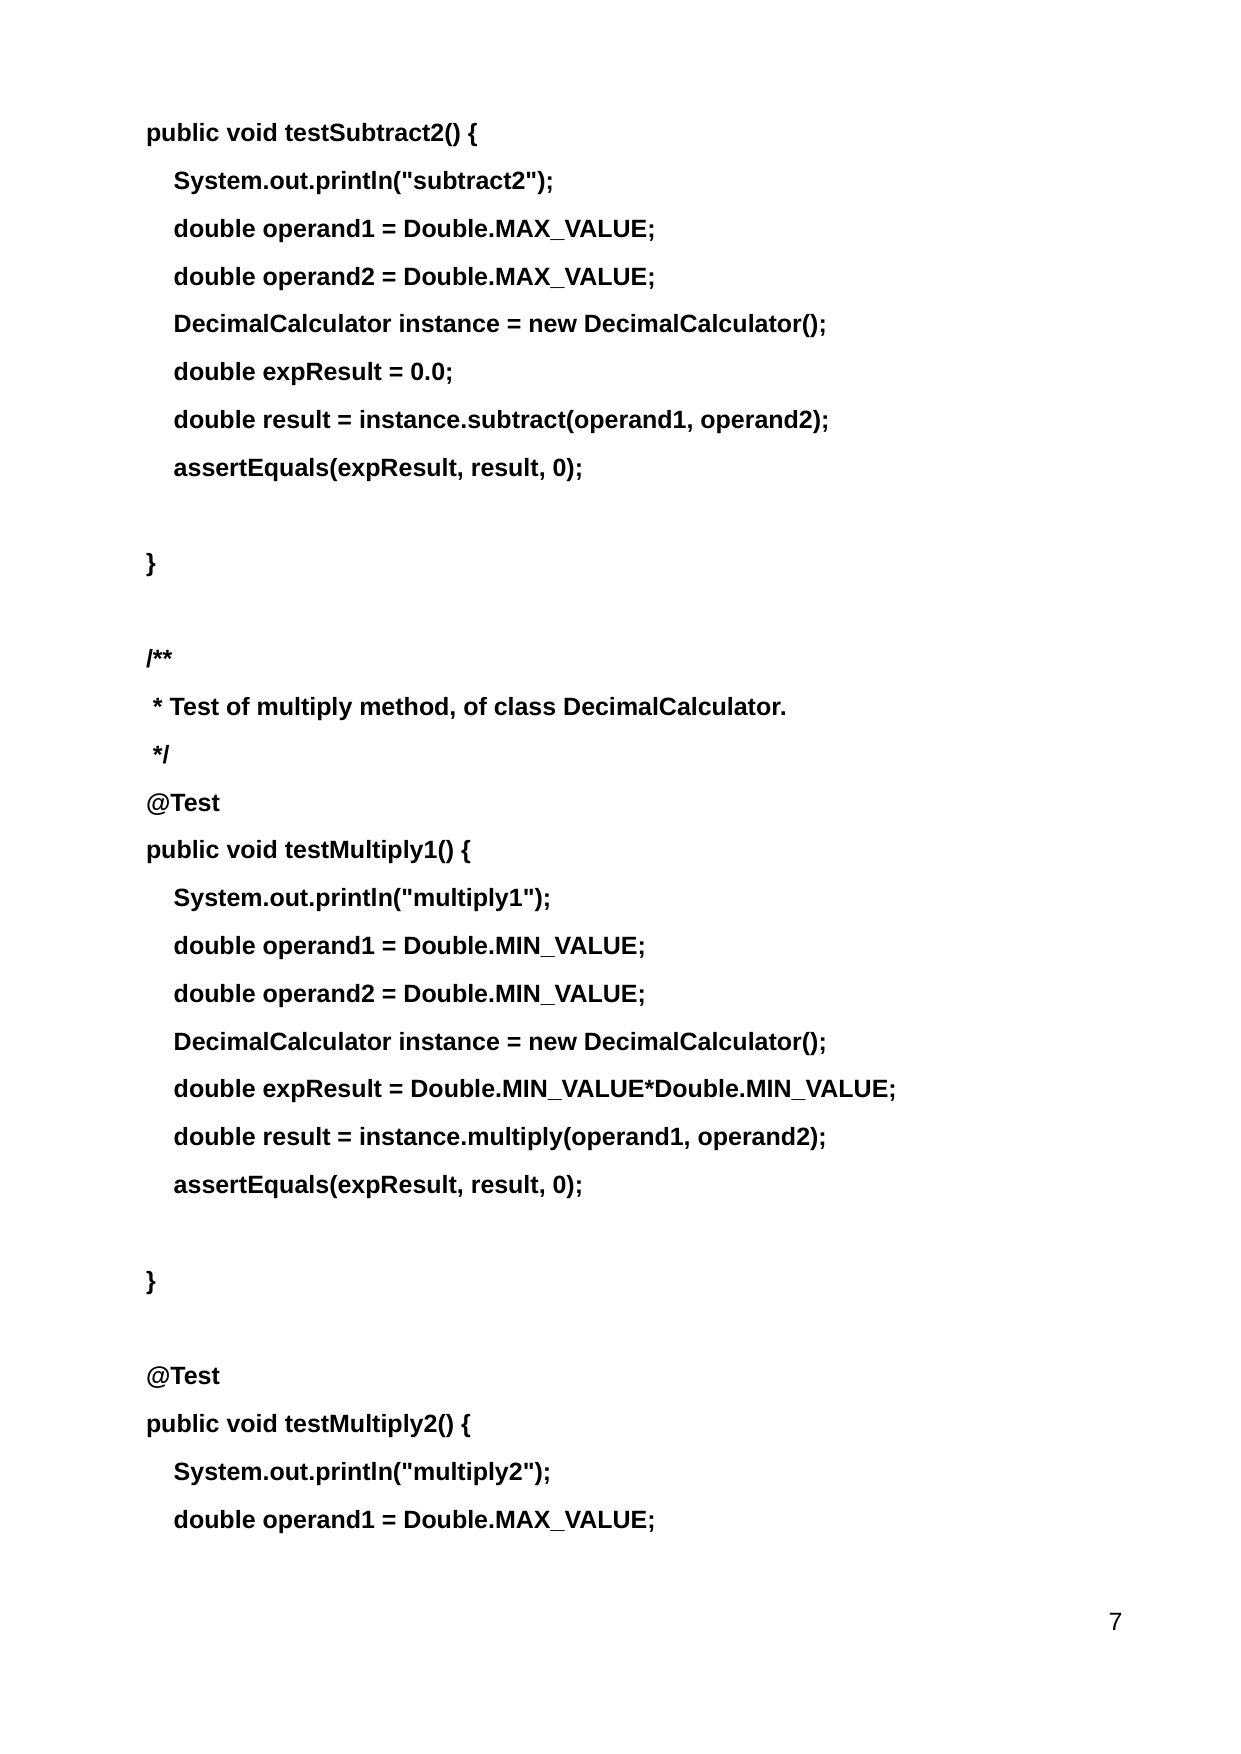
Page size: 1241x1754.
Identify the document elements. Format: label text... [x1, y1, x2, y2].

text /** [118, 644, 1122, 673]
text @Test [118, 1361, 1122, 1390]
text double expResult = 0.0; [118, 357, 1122, 386]
text double operand2 = Double.MAX_VALUE; [118, 262, 1122, 290]
text public void testSubtract2() { [118, 118, 1122, 147]
text } [118, 548, 1122, 577]
text double operand1 = Double.MAX_VALUE; [118, 1505, 1122, 1533]
text double result = instance.subtract(operand1, operand2); [118, 405, 1122, 434]
text } [118, 1266, 1122, 1294]
text System.out.println("subtract2"); [118, 166, 1122, 195]
text * Test of multiply method, of class DecimalCalculator. [118, 692, 1122, 721]
text assertEquals(expResult, result, 0); [118, 453, 1122, 482]
text DecimalCalculator instance = new DecimalCalculator(); [118, 1027, 1122, 1055]
text System.out.println("multiply2"); [118, 1457, 1122, 1486]
text public void testMultiply2() { [118, 1409, 1122, 1438]
text double operand1 = Double.MIN_VALUE; [118, 931, 1122, 960]
text System.out.println("multiply1"); [118, 883, 1122, 912]
text double operand1 = Double.MAX_VALUE; [118, 214, 1122, 242]
text public void testMultiply1() { [118, 835, 1122, 864]
text double result = instance.multiply(operand1, operand2); [118, 1122, 1122, 1151]
text @Test [118, 787, 1122, 816]
text assertEquals(expResult, result, 0); [118, 1170, 1122, 1199]
text DecimalCalculator instance = new DecimalCalculator(); [118, 309, 1122, 338]
text double expResult = Double.MIN_VALUE*Double.MIN_VALUE; [118, 1074, 1122, 1103]
text double operand2 = Double.MIN_VALUE; [118, 979, 1122, 1007]
text */ [118, 740, 1122, 768]
